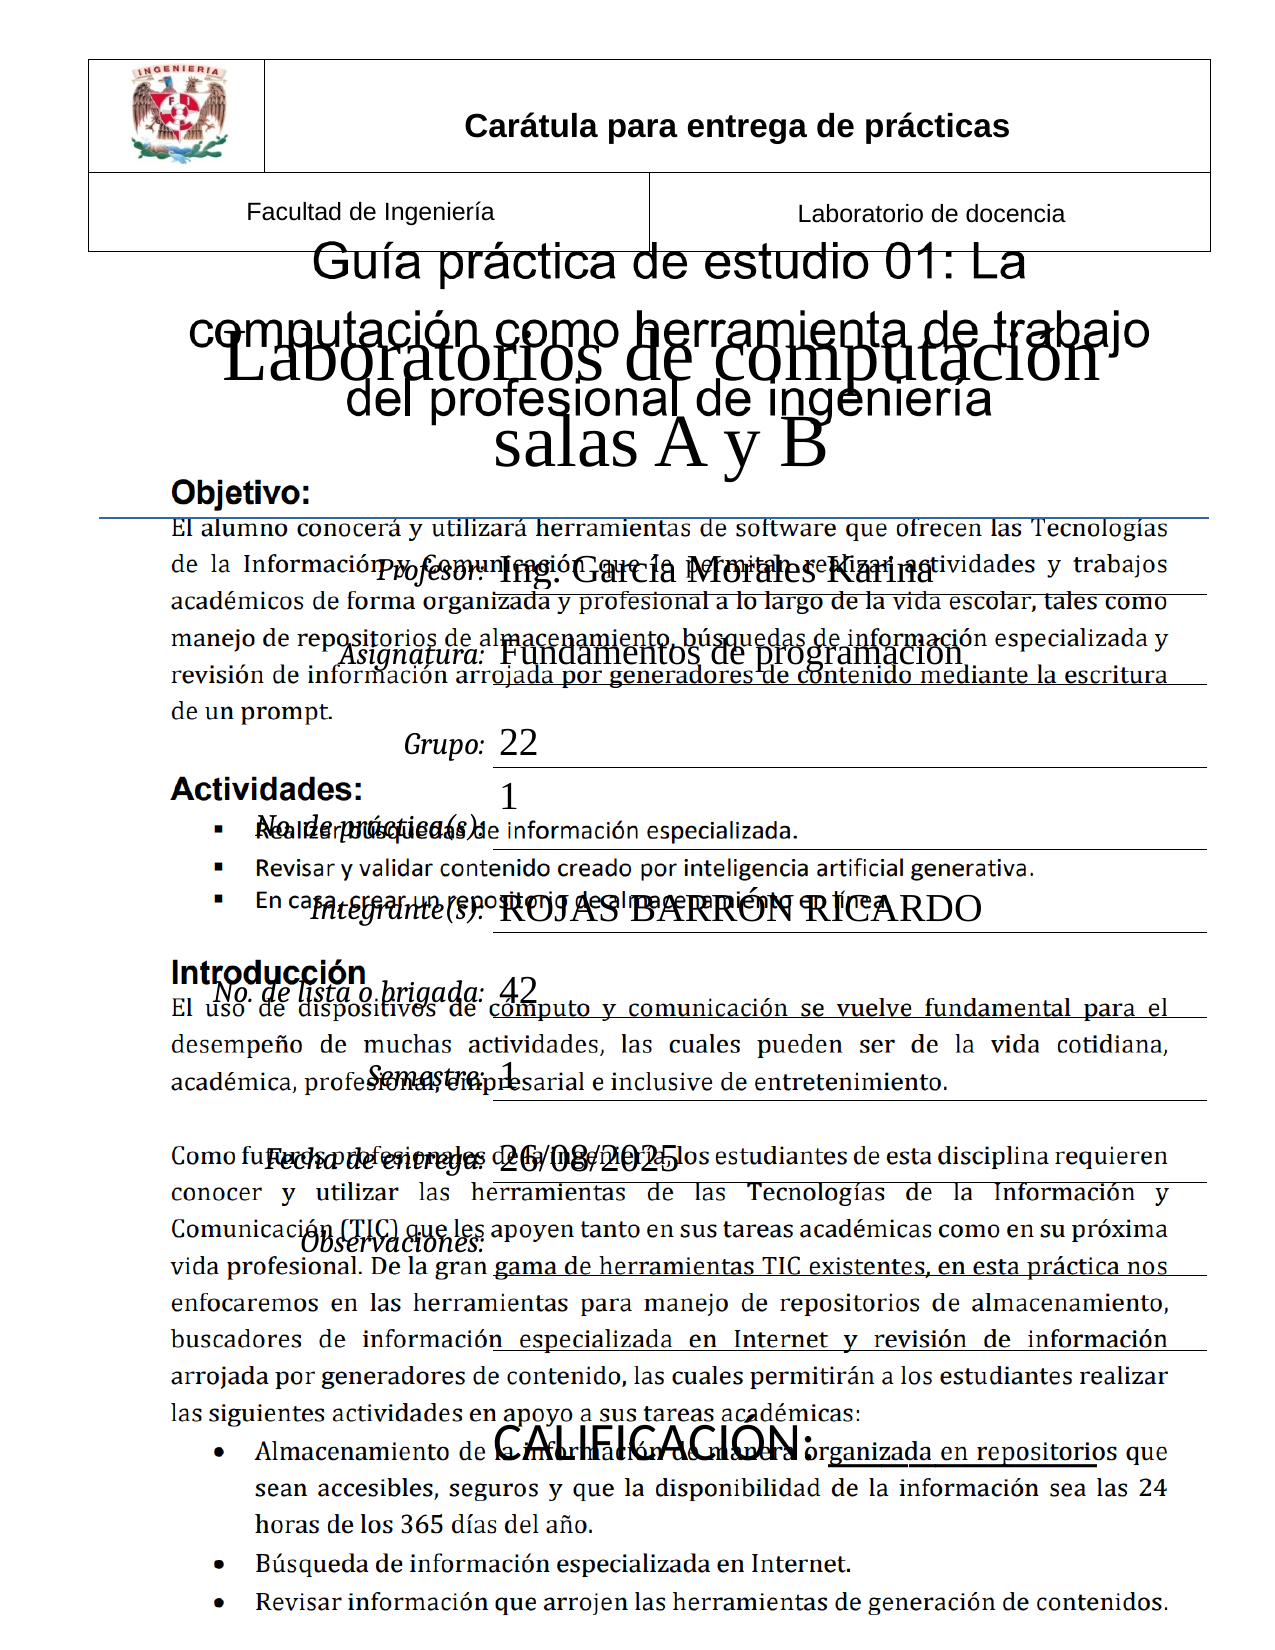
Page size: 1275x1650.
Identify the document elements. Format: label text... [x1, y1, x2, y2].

table_cell Laboratorio de docencia [650, 173, 1210, 222]
table_header [89, 60, 264, 172]
table_cell Facultad de Ingeniería [89, 173, 649, 222]
table_header Carátula para entrega de prácticas [265, 60, 1210, 172]
